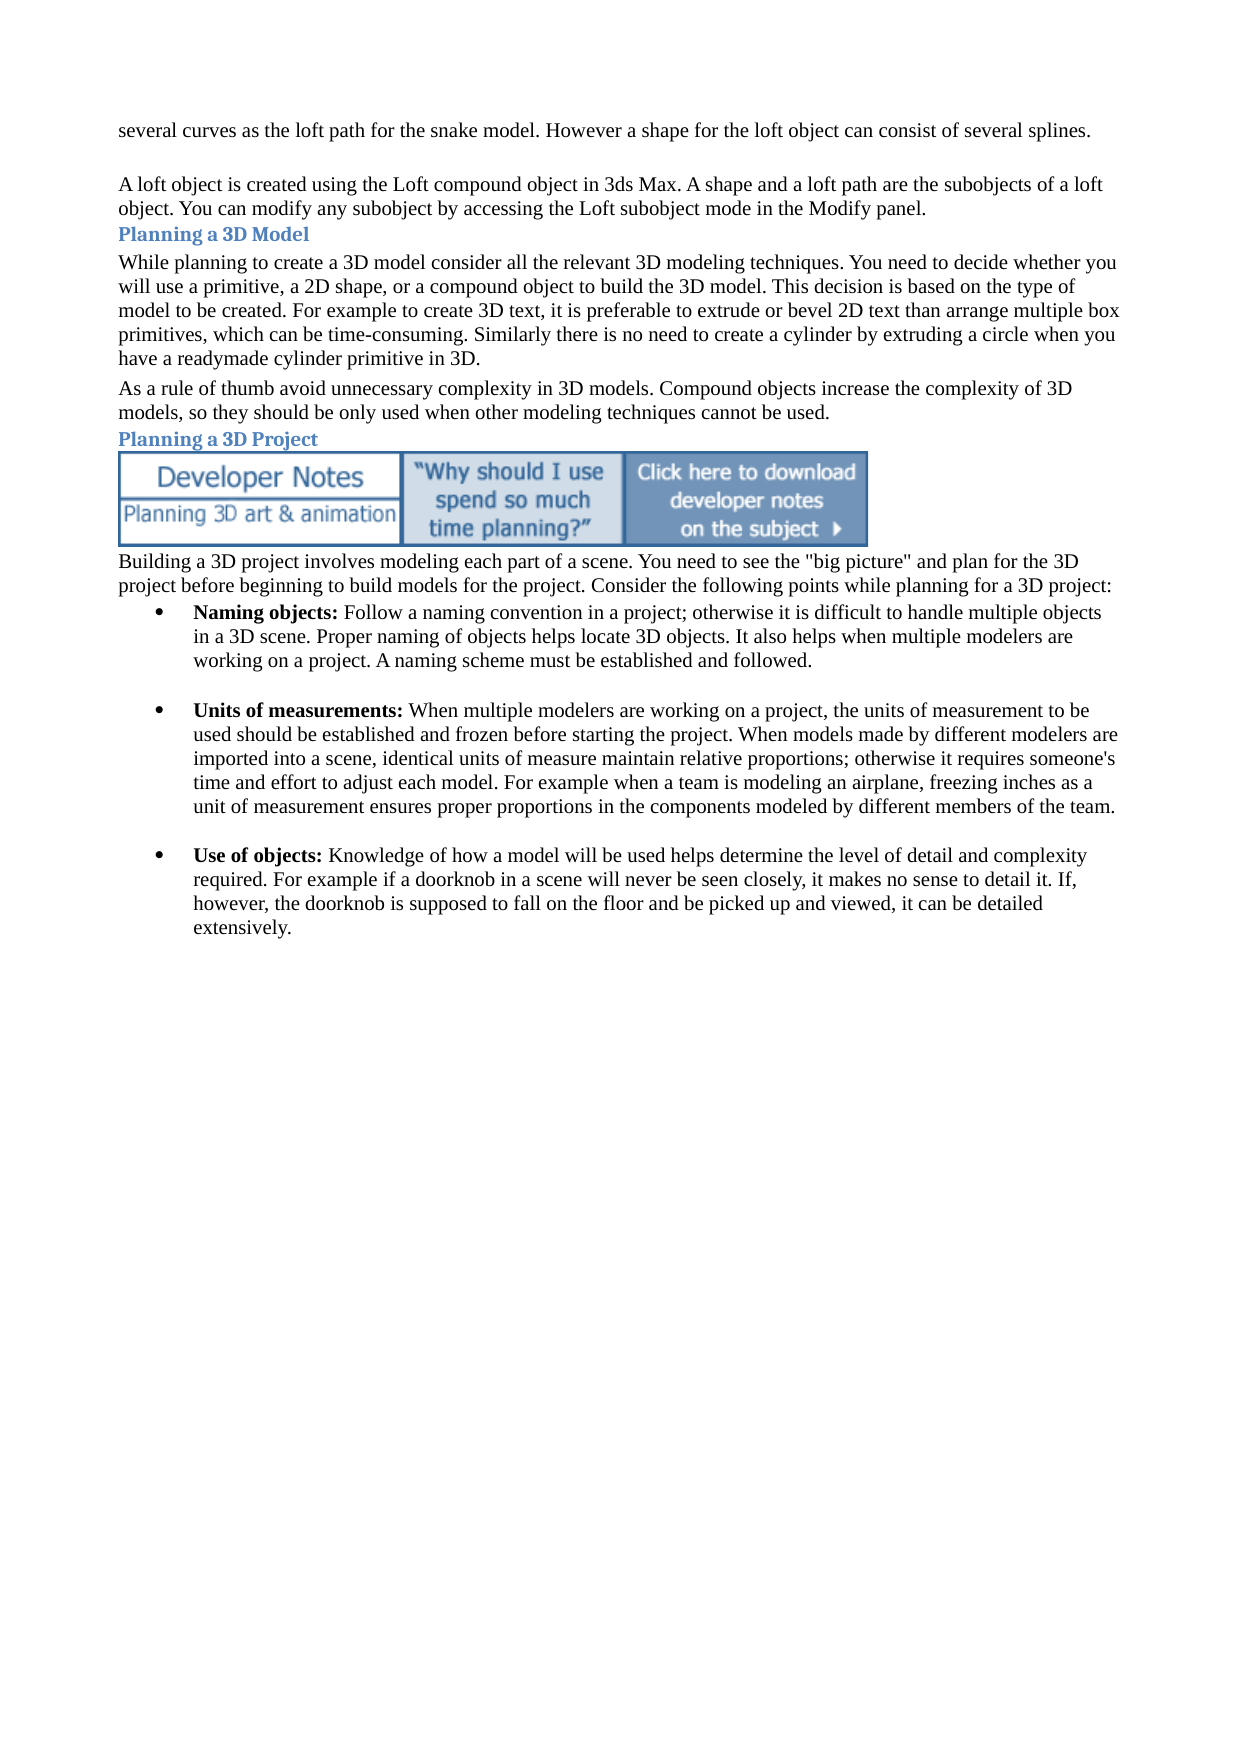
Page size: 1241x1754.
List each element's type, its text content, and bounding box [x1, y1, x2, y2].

text several curves as the loft path for the snake model. However a shape for the loft object can consist of several splines. [118, 118, 1122, 142]
text While planning to create a 3D model consider all the relevant 3D modeling techniques. You need to decide whether you will use a primitive, a 2D shape, or a compound object to build the 3D model. This decision is based on the type of model to be created. For example to create 3D text, it is preferable to extrude or bevel 2D text than arrange multiple box primitives, which can be time-consuming. Similarly there is no need to create a cylinder by extruding a circle when you have a readymade cylinder primitive in 3D. [118, 250, 1122, 370]
list Naming objects: Follow a naming convention in a project; otherwise it is difficult to handle multiple objects in a 3D scene. Proper naming of objects helps locate 3D objects. It also helps when multiple modelers are working on a project. A naming scheme must be established and followed. [156, 600, 1122, 672]
subtitle Planning a 3D Project [118, 427, 1122, 451]
subtitle Planning a 3D Model [118, 223, 1122, 247]
list Use of objects: Knowledge of how a model will be used helps determine the level of detail and complexity required. For example if a doorknob in a scene will never be seen closely, it makes no sense to detail it. If, however, the doorknob is supposed to fall on the floor and be picked up and viewed, it can be detailed extensively. [156, 843, 1122, 939]
text Building a 3D project involves modeling each part of a scene. You need to see the "big picture" and plan for the 3D project before beginning to build models for the project. Consider the following points while planning for a 3D project: [118, 549, 1122, 597]
text A loft object is created using the Loft compound object in 3ds Max. A shape and a loft path are the subobjects of a loft object. You can modify any subobject by accessing the Loft subobject mode in the Modify panel. [118, 148, 1122, 220]
text As a rule of thumb avoid unnecessary complexity in 3D models. Compound objects increase the complexity of 3D models, so they should be only used when other modeling techniques cannot be used. [118, 376, 1122, 424]
picture [118, 451, 869, 547]
list Units of measurements: When multiple modelers are working on a project, the units of measurement to be used should be established and frozen before starting the project. When models made by different modelers are imported into a scene, identical units of measure maintain relative proportions; otherwise it requires someone's time and effort to adjust each model. For example when a team is modeling an airplane, freezing inches as a unit of measurement ensures proper proportions in the components modeled by different members of the team. [156, 697, 1122, 818]
